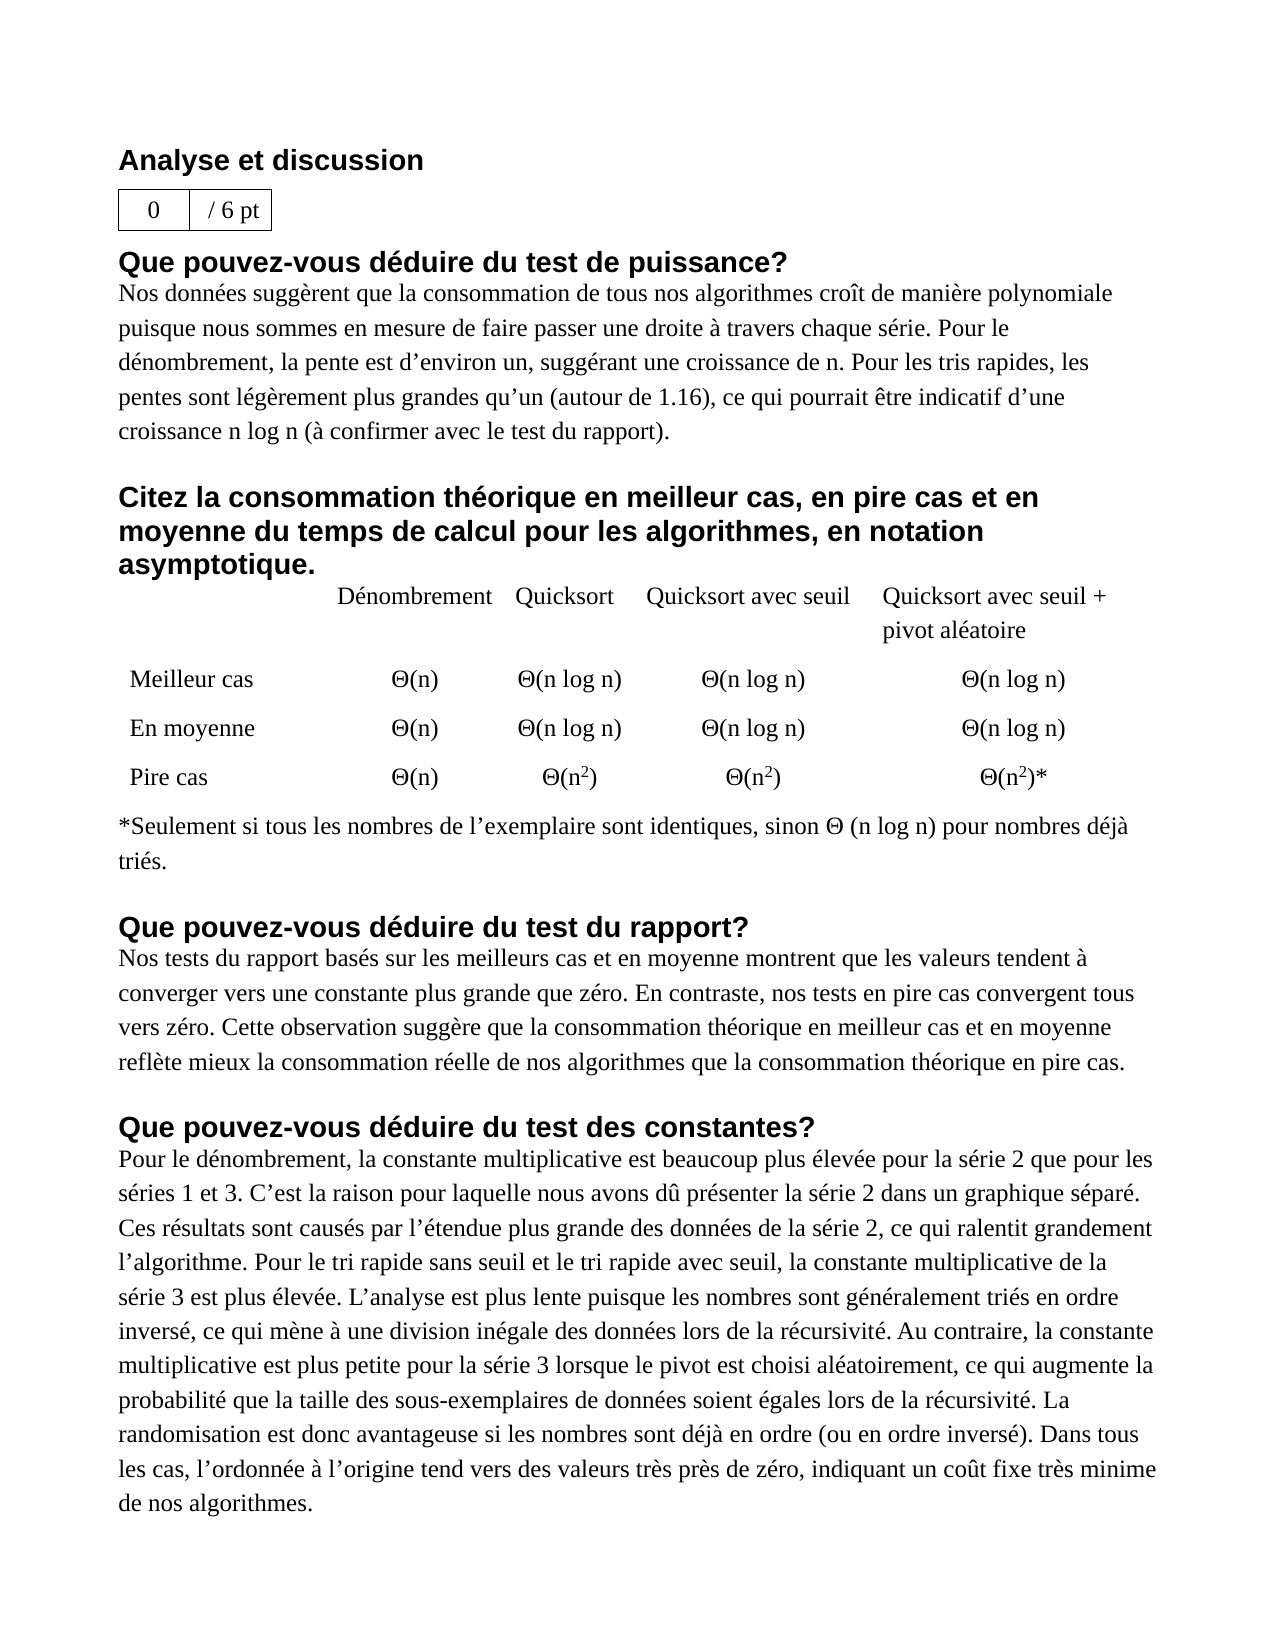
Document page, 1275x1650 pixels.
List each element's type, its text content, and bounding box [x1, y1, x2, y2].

table_cell Θ(n log n) [635, 713, 871, 762]
table_cell Θ(n log n) [871, 713, 1156, 762]
table_header [118, 581, 326, 664]
table_cell Θ(n2) [504, 763, 635, 811]
subtitle Que pouvez-vous déduire du test du rapport? [118, 909, 1157, 943]
table_header / 6 pt [190, 190, 271, 230]
table_cell Θ(n2) [635, 763, 871, 811]
table_cell Θ(n log n) [504, 713, 635, 762]
table_header Quicksort [504, 581, 635, 664]
table_header 0 [119, 190, 189, 230]
table_cell Θ(n log n) [635, 664, 871, 713]
table_cell Θ(n log n) [871, 664, 1156, 713]
subtitle Que pouvez-vous déduire du test des constantes? [118, 1110, 1157, 1144]
table_header Quicksort avec seuil [635, 581, 871, 664]
text Nos données suggèrent que la consommation de tous nos algorithmes croît de manière polynomiale puisque nous sommes en mesure de faire passer une droite à travers chaque série. Pour le dénombrement, la pente est d’environ un, suggérant une croissance de n. Pour les tris rapides, les pentes sont légèrement plus grandes qu’un (autour de 1.16), ce qui pourrait être indicatif d’une croissance n log n (à confirmer avec le test du rapport). [118, 278, 1157, 445]
table_cell En moyenne [118, 713, 326, 762]
table_cell Θ(n2)* [871, 763, 1156, 811]
table_header Dénombrement [326, 581, 504, 664]
text Nos tests du rapport basés sur les meilleurs cas et en moyenne montrent que les valeurs tendent à converger vers une constante plus grande que zéro. En contraste, nos tests en pire cas convergent tous vers zéro. Cette observation suggère que la consommation théorique en meilleur cas et en moyenne reflète mieux la consommation réelle de nos algorithmes que la consommation théorique en pire cas. [118, 943, 1157, 1075]
subtitle Analyse et discussion [118, 143, 1157, 177]
text Pour le dénombrement, la constante multiplicative est beaucoup plus élevée pour la série 2 que pour les séries 1 et 3. C’est la raison pour laquelle nous avons dû présenter la série 2 dans un graphique séparé. Ces résultats sont causés par l’étendue plus grande des données de la série 2, ce qui ralentit grandement l’algorithme. Pour le tri rapide sans seuil et le tri rapide avec seuil, la constante multiplicative de la série 3 est plus élevée. L’analyse est plus lente puisque les nombres sont généralement triés en ordre inversé, ce qui mène à une division inégale des données lors de la récursivité. Au contraire, la constante multiplicative est plus petite pour la série 3 lorsque le pivot est choisi aléatoirement, ce qui augmente la probabilité que la taille des sous-exemplaires de données soient égales lors de la récursivité. La randomisation est donc avantageuse si les nombres sont déjà en ordre (ou en ordre inversé). Dans tous les cas, l’ordonnée à l’origine tend vers des valeurs très près de zéro, indiquant un coût fixe très minime de nos algorithmes. [118, 1144, 1157, 1517]
table_header Quicksort avec seuil + pivot aléatoire [871, 581, 1156, 664]
table_cell Θ(n) [326, 664, 504, 713]
table_cell Θ(n) [326, 763, 504, 811]
text *Seulement si tous les nombres de l’exemplaire sont identiques, sinon Θ (n log n) pour nombres déjà triés. [118, 811, 1157, 875]
table_cell Pire cas [118, 763, 326, 811]
table_cell Meilleur cas [118, 664, 326, 713]
subtitle Que pouvez-vous déduire du test de puissance? [118, 245, 1157, 278]
table_cell Θ(n log n) [504, 664, 635, 713]
subtitle Citez la consommation théorique en meilleur cas, en pire cas et en moyenne du temps de calcul pour les algorithmes, en notation asymptotique. [118, 480, 1157, 581]
table_cell Θ(n) [326, 713, 504, 762]
